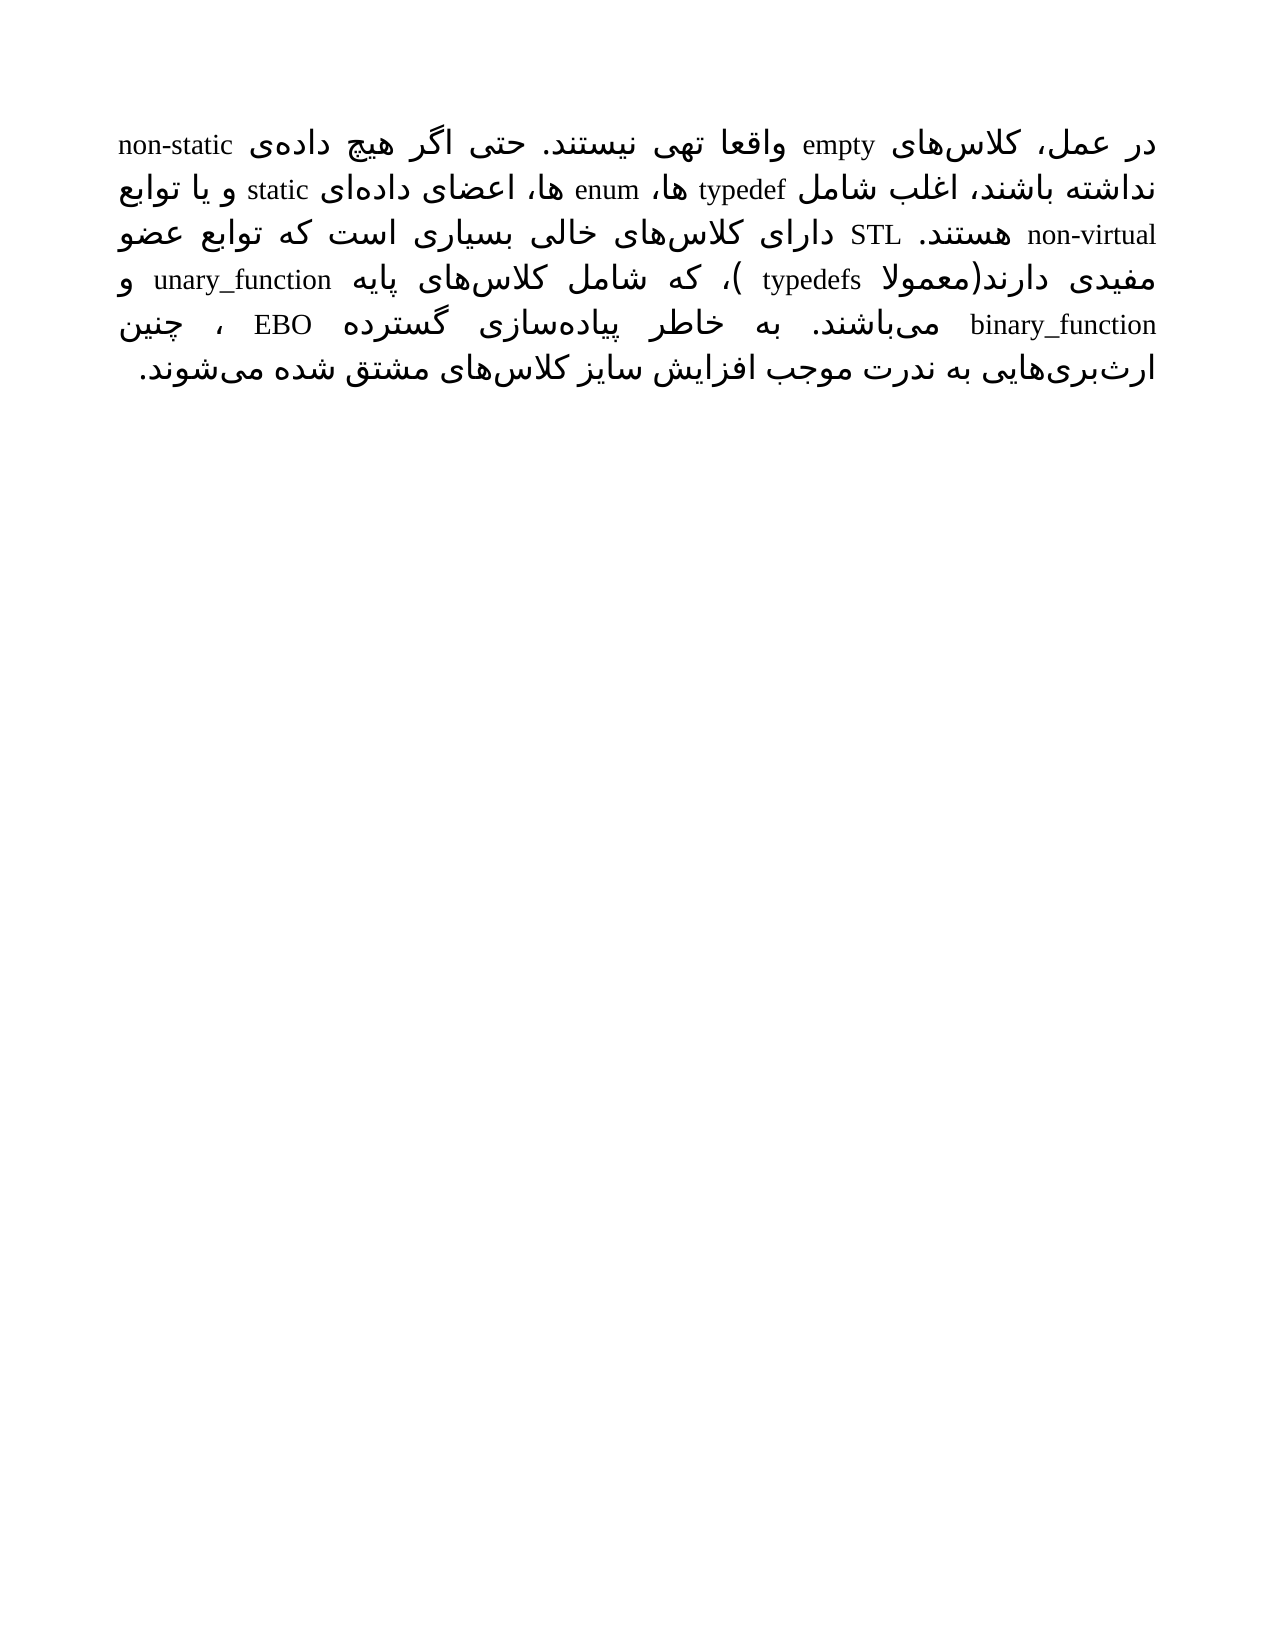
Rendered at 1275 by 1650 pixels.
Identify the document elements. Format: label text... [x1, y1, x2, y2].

text در عمل، کلاس‌های empty واقعا تهی نیستند. حتی اگر هیچ داده‌ی non-static نداشته باشند، اغلب شامل typedef ها، enum ها، اعضای داده‌ای static و یا توابع non-virtual هستند. STL دارای کلاس‌های خالی بسیاری است که توابع عضو مفیدی دارند(معمولا typedefs )، که شامل کلاس‌های پایه unary_function و binary_function می‌باشند. به خاطر پیاده‌سازی گسترده EBO ، چنین ارث‌بری‌هایی به ندرت موجب افزایش سایز کلاس‌های مشتق شده می‌شوند. [118, 118, 1157, 388]
